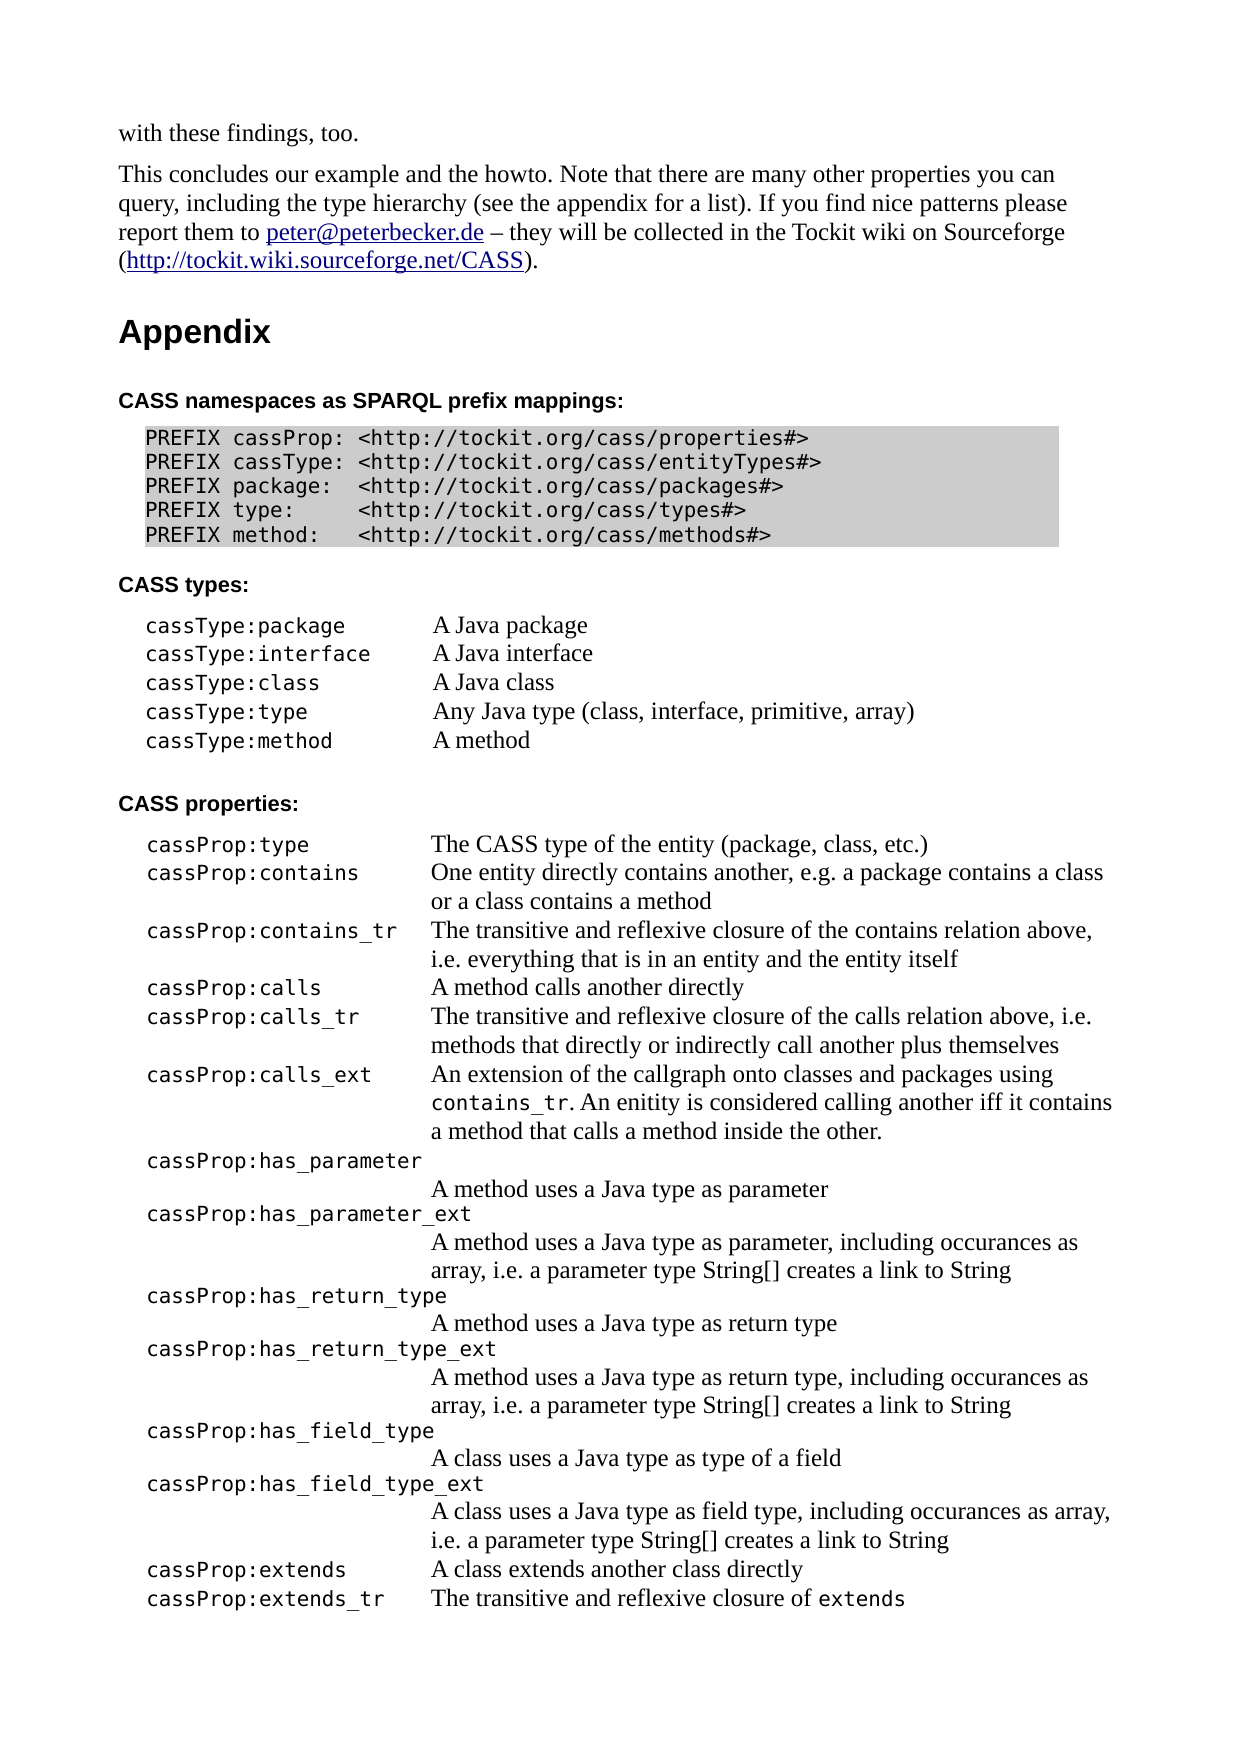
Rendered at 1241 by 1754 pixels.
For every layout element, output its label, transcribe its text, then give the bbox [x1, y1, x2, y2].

text cassProp:type The CASS type of the entity (package, class, etc.) [146, 829, 1122, 857]
subtitle CASS properties: [118, 791, 1122, 816]
text cassProp:has_return_type A method uses a Java type as return type [146, 1284, 1122, 1337]
text cassProp:calls_ext An extension of the callgraph onto classes and packages using contains_tr. An enitity is considered calling another iff it contains a method that calls a method inside the other. [146, 1059, 1122, 1145]
text cassProp:has_field_type_ext A class uses a Java type as field type, including occurances as array, i.e. a parameter type String[] creates a link to String [146, 1472, 1122, 1554]
text PREFIX cassProp: <http://tockit.org/cass/properties#> [145, 426, 1059, 450]
subtitle CASS types: [118, 572, 1122, 597]
text cassProp:contains One entity directly contains another, e.g. a package contains a class or a class contains a method [146, 857, 1122, 915]
text cassType:method A method [145, 725, 1122, 753]
text This concludes our example and the howto. Note that there are many other properties you can query, including the type hierarchy (see the appendix for a list). If you find nice patterns please report them to peter@peterbecker.de – they will be collected in the Tockit wiki on Sourceforge (http://tockit.wiki.sourceforge.net/CASS). [118, 159, 1122, 274]
text cassProp:has_parameter A method uses a Java type as parameter [146, 1145, 1122, 1202]
text cassType:interface A Java interface [145, 638, 1122, 667]
text cassProp:contains_tr The transitive and reflexive closure of the contains relation above, i.e. everything that is in an entity and the entity itself [146, 915, 1122, 972]
text PREFIX cassType: <http://tockit.org/cass/entityTypes#> [145, 450, 1059, 474]
text cassProp:has_parameter_ext A method uses a Java type as parameter, including occurances as array, i.e. a parameter type String[] creates a link to String [146, 1202, 1122, 1284]
text PREFIX type: <http://tockit.org/cass/types#> [145, 498, 1059, 523]
text cassProp:extends_tr The transitive and reflexive closure of extends [146, 1583, 1122, 1611]
text cassType:class A Java class [145, 667, 1122, 696]
text cassProp:calls A method calls another directly [146, 972, 1122, 1001]
text cassProp:has_field_type A class uses a Java type as type of a field [146, 1419, 1122, 1472]
text with these findings, too. [118, 118, 1122, 147]
text PREFIX package: <http://tockit.org/cass/packages#> [145, 474, 1059, 498]
text PREFIX method: <http://tockit.org/cass/methods#> [145, 523, 1059, 547]
text cassProp:has_return_type_ext A method uses a Java type as return type, including occurances as array, i.e. a parameter type String[] creates a link to String [146, 1337, 1122, 1419]
text cassType:package A Java package [145, 610, 1122, 638]
text cassProp:extends A class extends another class directly [146, 1554, 1122, 1583]
subtitle CASS namespaces as SPARQL prefix mappings: [118, 388, 1122, 413]
text cassType:type Any Java type (class, interface, primitive, array) [145, 696, 1122, 725]
subtitle Appendix [118, 312, 1122, 351]
text cassProp:calls_tr The transitive and reflexive closure of the calls relation above, i.e. methods that directly or indirectly call another plus themselves [146, 1001, 1122, 1059]
